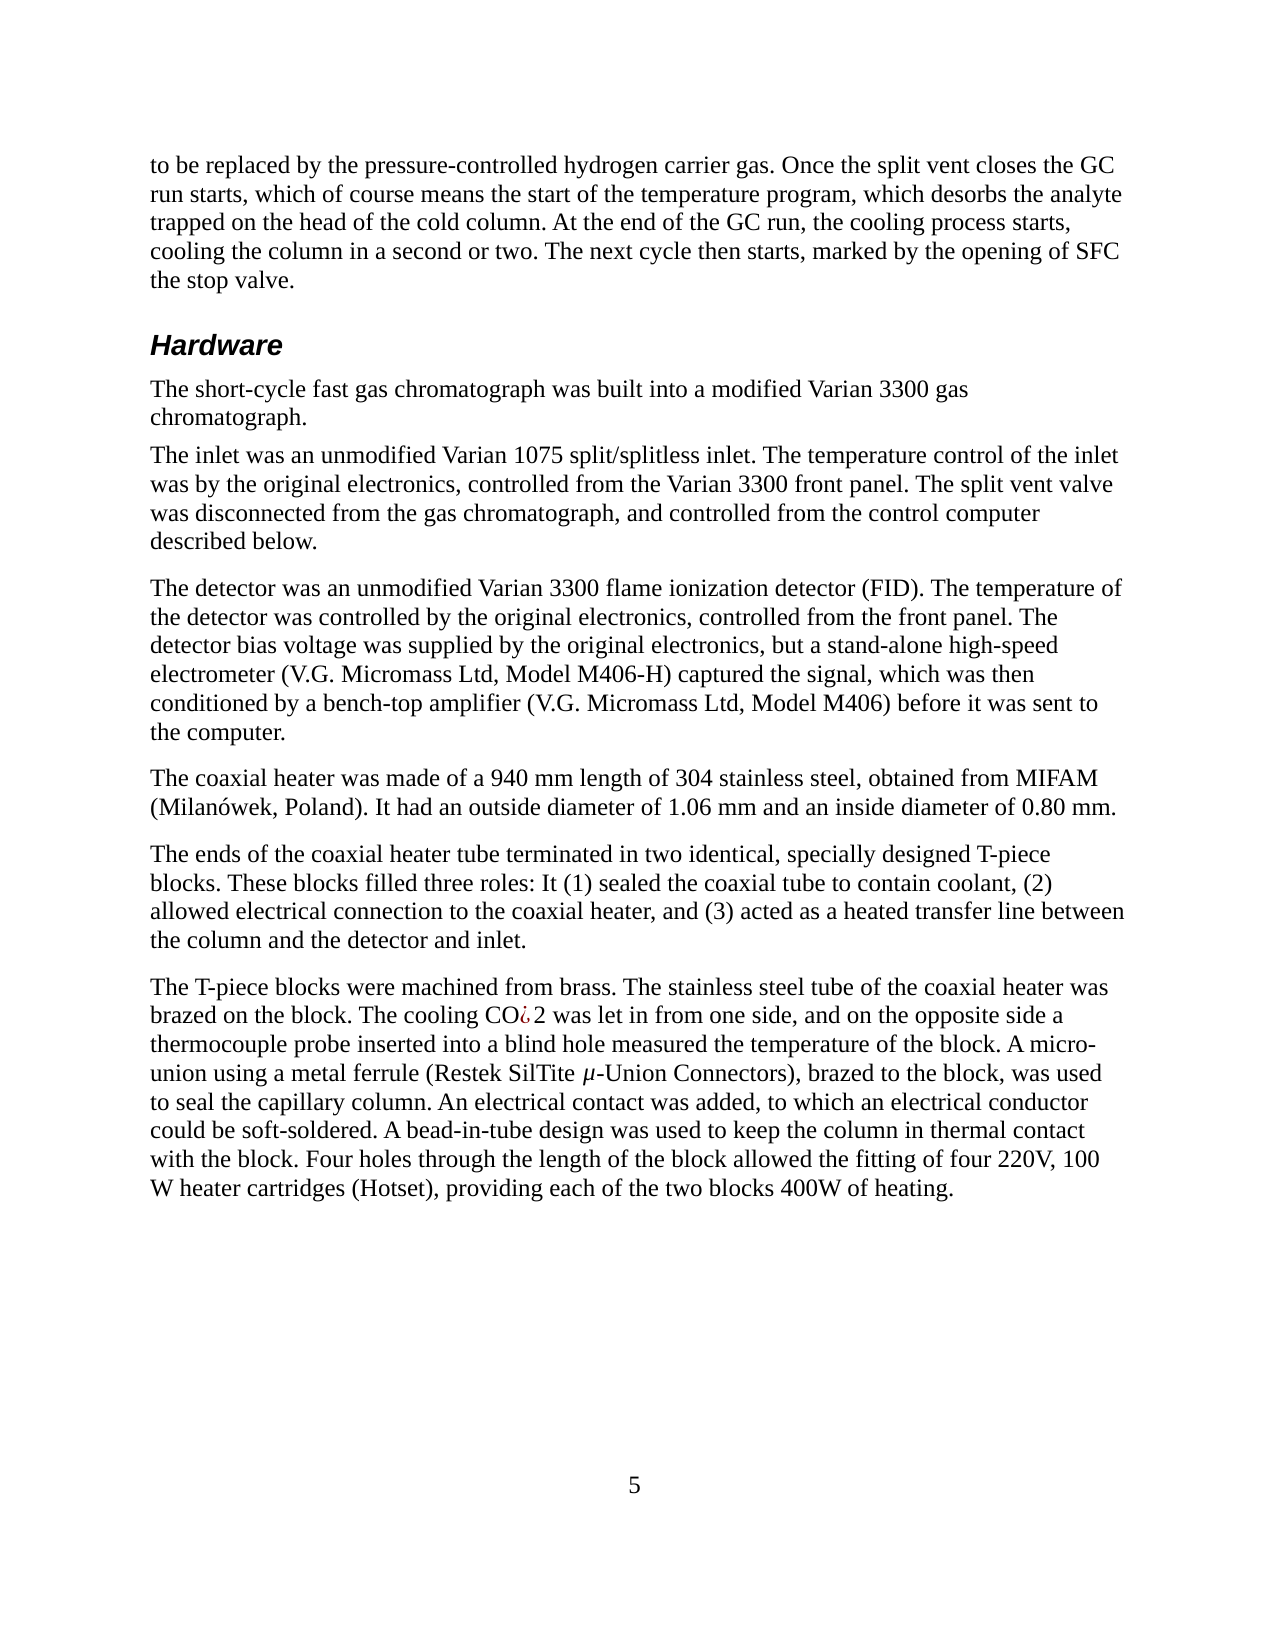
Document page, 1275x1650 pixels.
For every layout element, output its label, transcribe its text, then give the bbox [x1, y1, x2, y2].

text The short-cycle fast gas chromatograph was built into a modified Varian 3300 gas chromatograph. [150, 374, 1125, 431]
text The coaxial heater was made of a 940 mm length of 304 stainless steel, obtained from MIFAM (Milanówek, Poland). It had an outside diameter of 1.06 mm and an inside diameter of 0.80 mm. [150, 763, 1125, 821]
text The T-piece blocks were machined from brass. The stainless steel tube of the coaxial heater was brazed on the block. The cooling CO was let in from one side, and on the opposite side a thermocouple probe inserted into a blind hole measured the temperature of the block. A micro-union using a metal ferrule (Restek SilTite -Union Connectors), brazed to the block, was used to seal the capillary column. An electrical contact was added, to which an electrical conductor could be soft-soldered. A bead-in-tube design was used to keep the column in thermal contact with the block. Four holes through the length of the block allowed the fitting of four 220V, 100 W heater cartridges (Hotset), providing each of the two blocks 400W of heating. [150, 972, 1125, 1202]
text The inlet was an unmodified Varian 1075 split/splitless inlet. The temperature control of the inlet was by the original electronics, controlled from the Varian 3300 front panel. The split vent valve was disconnected from the gas chromatograph, and controlled from the control computer described below. [150, 440, 1125, 555]
text to be replaced by the pressure-controlled hydrogen carrier gas. Once the split vent closes the GC run starts, which of course means the start of the temperature program, which desorbs the analyte trapped on the head of the cold column. At the end of the GC run, the cooling process starts, cooling the column in a second or two. The next cycle then starts, marked by the opening of SFC the stop valve. [150, 150, 1125, 294]
text The ends of the coaxial heater tube terminated in two identical, specially designed T-piece blocks. These blocks filled three roles: It (1) sealed the coaxial tube to contain coolant, (2) allowed electrical connection to the coaxial heater, and (3) acted as a heated transfer line between the column and the detector and inlet. [150, 839, 1125, 954]
subtitle Hardware [150, 328, 1125, 361]
text The detector was an unmodified Varian 3300 flame ionization detector (FID). The temperature of the detector was controlled by the original electronics, controlled from the front panel. The detector bias voltage was supplied by the original electronics, but a stand-alone high-speed electrometer (V.G. Micromass Ltd, Model M406-H) captured the signal, which was then conditioned by a bench-top amplifier (V.G. Micromass Ltd, Model M406) before it was sent to the computer. [150, 573, 1125, 746]
